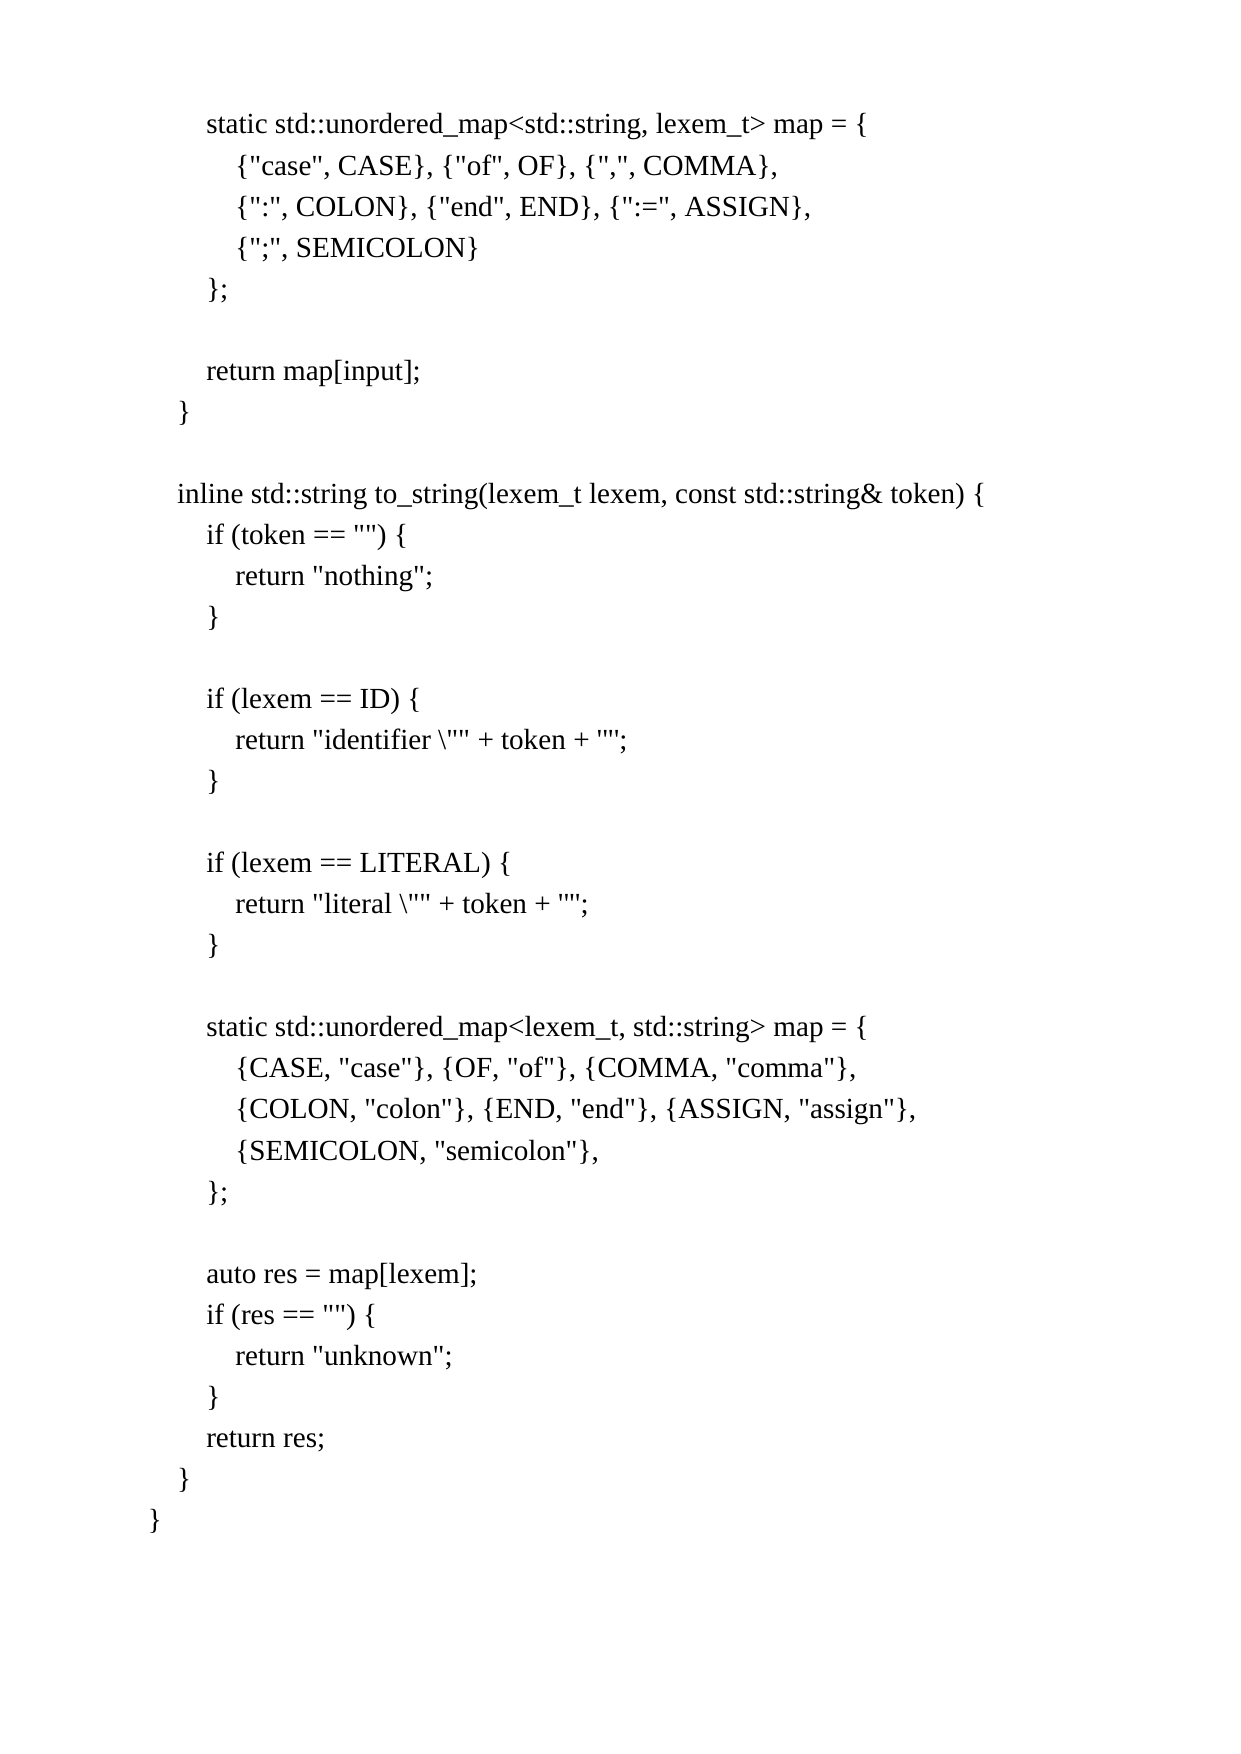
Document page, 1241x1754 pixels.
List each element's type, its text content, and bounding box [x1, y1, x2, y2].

text }; [148, 271, 1181, 304]
text } [148, 1379, 1181, 1412]
text if (res == "") { [148, 1297, 1181, 1330]
text auto res = map[lexem]; [148, 1256, 1181, 1289]
text {":", COLON}, {"end", END}, {":=", ASSIGN}, [148, 189, 1181, 222]
text inline std::string to_string(lexem_t lexem, const std::string& token) { [148, 476, 1181, 509]
text return "literal \"" + token + '"'; [148, 886, 1181, 920]
text } [148, 1461, 1181, 1494]
text } [148, 763, 1181, 797]
text static std::unordered_map<std::string, lexem_t> map = { [148, 107, 1181, 140]
text return map[input]; [148, 353, 1181, 386]
text {COLON, "colon"}, {END, "end"}, {ASSIGN, "assign"}, [148, 1092, 1181, 1125]
text if (token == "") { [148, 517, 1181, 551]
text }; [148, 1174, 1181, 1207]
text static std::unordered_map<lexem_t, std::string> map = { [148, 1009, 1181, 1043]
text {"case", CASE}, {"of", OF}, {",", COMMA}, [148, 148, 1181, 181]
text return "nothing"; [148, 558, 1181, 592]
text {CASE, "case"}, {OF, "of"}, {COMMA, "comma"}, [148, 1051, 1181, 1084]
text return "identifier \"" + token + '"'; [148, 722, 1181, 756]
text } [148, 394, 1181, 427]
text } [148, 927, 1181, 961]
text {SEMICOLON, "semicolon"}, [148, 1133, 1181, 1166]
text } [148, 1502, 1181, 1536]
text if (lexem == ID) { [148, 681, 1181, 715]
text } [148, 599, 1181, 633]
text return res; [148, 1420, 1181, 1453]
text {";", SEMICOLON} [148, 230, 1181, 263]
text return "unknown"; [148, 1338, 1181, 1371]
text if (lexem == LITERAL) { [148, 845, 1181, 879]
